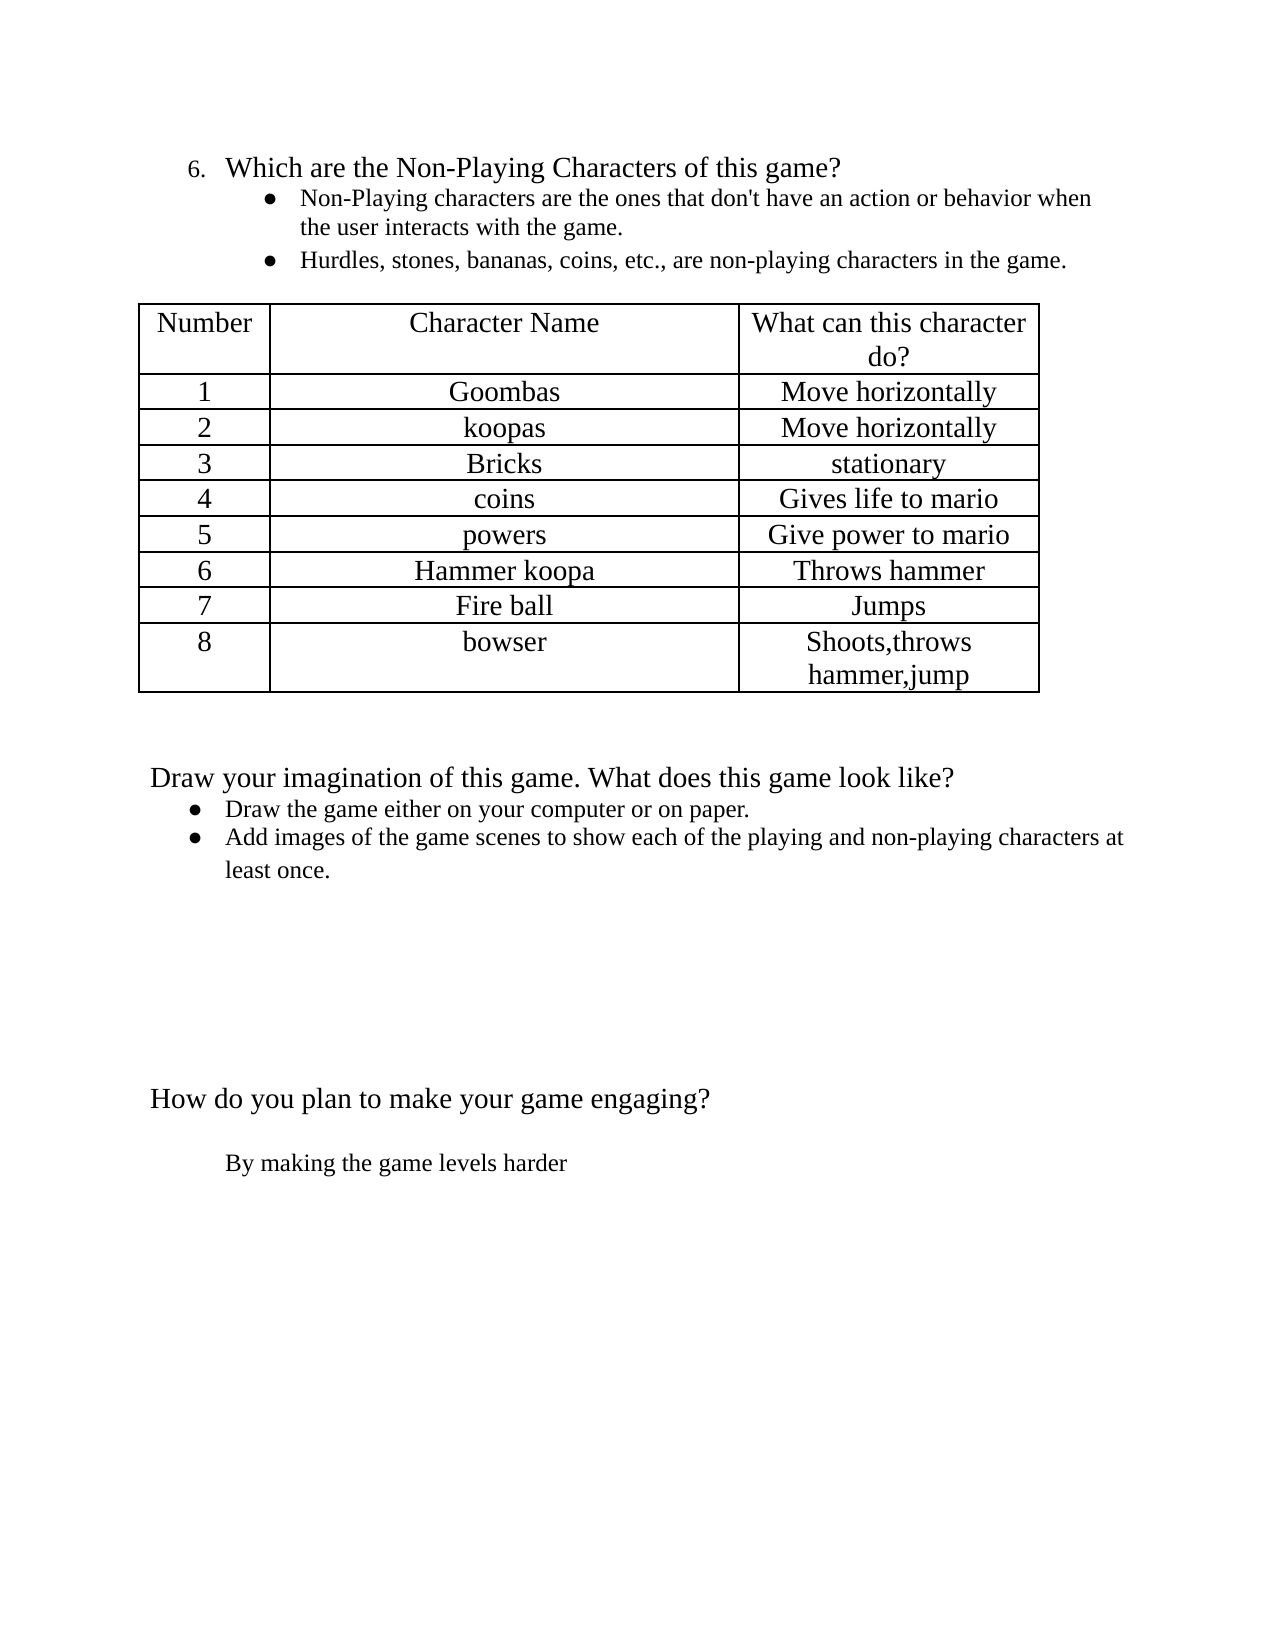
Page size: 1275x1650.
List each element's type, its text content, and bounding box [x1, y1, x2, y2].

table_cell 7 [140, 588, 269, 622]
table_cell 4 [140, 481, 269, 515]
list Hurdles, stones, bananas, coins, etc., are non-playing characters in the game. [262, 241, 1125, 274]
text By making the game levels harder [225, 1148, 1125, 1177]
table_cell Fire ball [271, 588, 738, 622]
table_cell Move horizontally [740, 410, 1038, 444]
table_cell coins [271, 481, 738, 515]
table_cell 5 [140, 517, 269, 551]
table_cell koopas [271, 410, 738, 444]
table_cell 3 [140, 446, 269, 479]
table_cell powers [271, 517, 738, 551]
table_cell 8 [140, 624, 269, 691]
table_cell Jumps [740, 588, 1038, 622]
list Add images of the game scenes to show each of the playing and non-playing characters at least once. [187, 822, 1125, 885]
table_cell Bricks [271, 446, 738, 479]
table_cell 1 [140, 375, 269, 408]
table_cell Give power to mario [740, 517, 1038, 551]
table_header Character Name [271, 305, 738, 372]
table_cell Move horizontally [740, 375, 1038, 408]
table_cell Hammer koopa [271, 553, 738, 586]
text Draw your imagination of this game. What does this game look like? [150, 760, 1125, 794]
table_header Number [140, 305, 269, 372]
table_cell Shoots,throws hammer,jump [740, 624, 1038, 691]
table_header What can this character do? [740, 305, 1038, 372]
table_cell Gives life to mario [740, 481, 1038, 515]
text How do you plan to make your game engaging? [150, 1081, 1125, 1115]
list Draw the game either on your computer or on paper. [187, 794, 1125, 822]
table_cell bowser [271, 624, 738, 691]
table_cell 2 [140, 410, 269, 444]
table_cell stationary [740, 446, 1038, 479]
list Non-Playing characters are the ones that don't have an action or behavior when the user interacts with the game. [262, 183, 1125, 241]
list Which are the Non-Playing Characters of this game? [187, 150, 1125, 183]
table_cell 6 [140, 553, 269, 586]
table_cell Throws hammer [740, 553, 1038, 586]
table_cell Goombas [271, 375, 738, 408]
